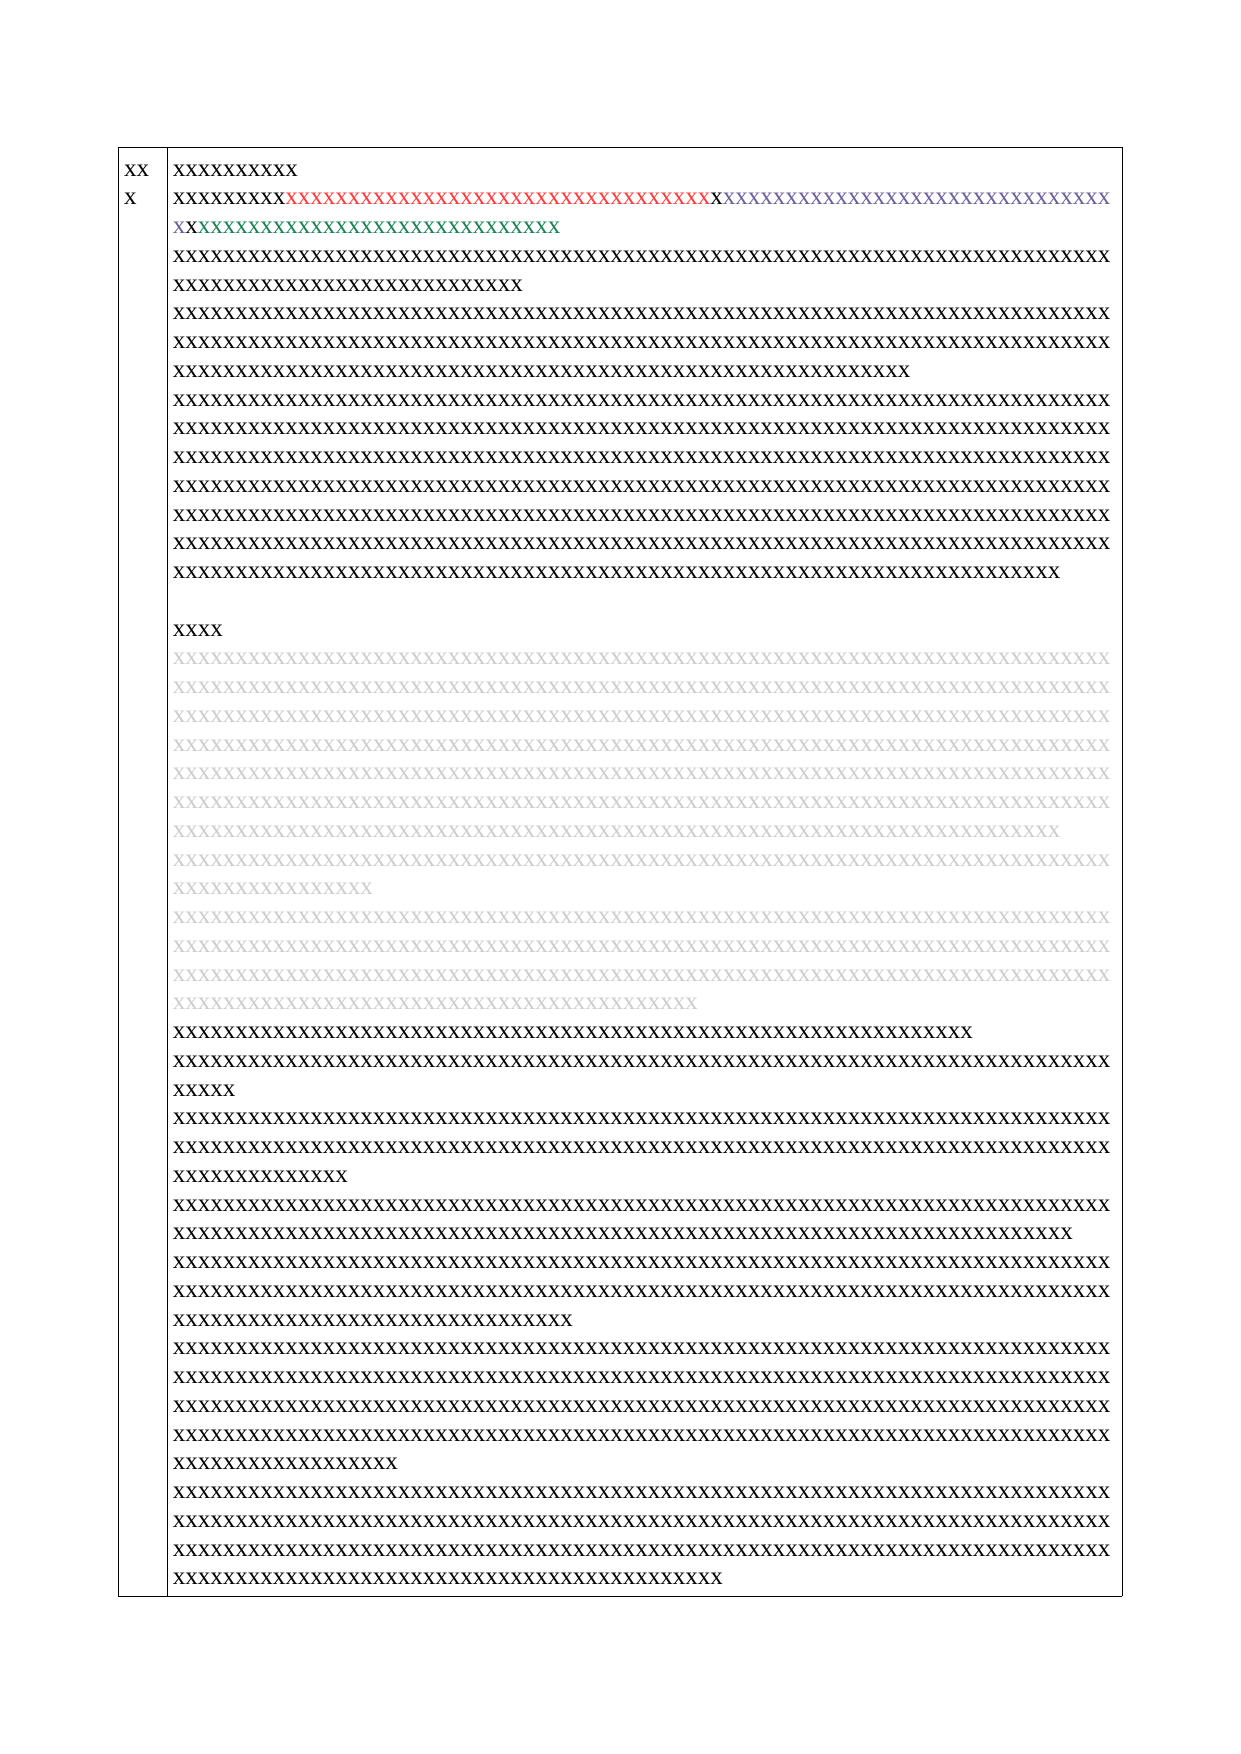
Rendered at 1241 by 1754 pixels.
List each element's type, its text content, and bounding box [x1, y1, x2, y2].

table_header xxxxxxxxxx xxxxxxxxxxxxxxxxxxxxxxxxxxxxxxxxxxxxxxxxxxxxxxxxxxxxxxxxxxxxxxxxxxxxxxxxxxxxxxxxxxxxxxxxxxxxxxxxxxxxxxxxxx xxxxxxxxxxxxxxxxxxxxxxxxxxxxxxxxxxxxxxxxxxxxxxxxxxxxxxxxxxxxxxxxxxxxxxxxxxxxxxxxxxxxxxxxxxxxxxxxxxxxxxx xxxxxxxxxxxxxxxxxxxxxxxxxxxxxxxxxxxxxxxxxxxxxxxxxxxxxxxxxxxxxxxxxxxxxxxxxxxxxxxxxxxxxxxxxxxxxxxxxxxxxxxxxxxxxxxxxxxxxxxxxxxxxxxxxxxxxxxxxxxxxxxxxxxxxxxxxxxxxxxxxxxxxxxxxxxxxxxxxxxxxxxxxxxxxxxxxxxxxxxxxxxxxxxxx xxxxxxxxxxxxxxxxxxxxxxxxxxxxxxxxxxxxxxxxxxxxxxxxxxxxxxxxxxxxxxxxxxxxxxxxxxxxxxxxxxxxxxxxxxxxxxxxxxxxxxxxxxxxxxxxxxxxxxxxxxxxxxxxxxxxxxxxxxxxxxxxxxxxxxxxxxxxxxxxxxxxxxxxxxxxxxxxxxxxxxxxxxxxxxxxxxxxxxxxxxxxxxxxxxxxxxxxxxxxxxxxxxxxxxxxxxxxxxxxxxxxxxxxxxxxxxxxxxxxxxxxxxxxxxxxxxxxxxxxxxxxxxxxxxxxxxxxxxxxxxxxxxxxxxxxxxxxxxxxxxxxxxxxxxxxxxxxxxxxxxxxxxxxxxxxxxxxxxxxxxxxxxxxxxxxxxxxxxxxxxxxxxxxxxxxxxxxxxxxxxxxxxxxxxxxxxxxxxxxxxxxxxxxxxxxxxxxxxxxxxxxxxxxxxxxxxxxxxxxxxxxxxxxxxxxxxxxxxxxxxxxxxxxxxxxxxxxxxxxxxxxxxxxxxxxxxxxxxxxx xxxx xxxxxxxxxxxxxxxxxxxxxxxxxxxxxxxxxxxxxxxxxxxxxxxxxxxxxxxxxxxxxxxxxxxxxxxxxxxxxxxxxxxxxxxxxxxxxxxxxxxxxxxxxxxxxxxxxxxxxxxxxxxxxxxxxxxxxxxxxxxxxxxxxxxxxxxxxxxxxxxxxxxxxxxxxxxxxxxxxxxxxxxxxxxxxxxxxxxxxxxxxxxxxxxxxxxxxxxxxxxxxxxxxxxxxxxxxxxxxxxxxxxxxxxxxxxxxxxxxxxxxxxxxxxxxxxxxxxxxxxxxxxxxxxxxxxxxxxxxxxxxxxxxxxxxxxxxxxxxxxxxxxxxxxxxxxxxxxxxxxxxxxxxxxxxxxxxxxxxxxxxxxxxxxxxxxxxxxxxxxxxxxxxxxxxxxxxxxxxxxxxxxxxxxxxxxxxxxxxxxxxxxxxxxxxxxxxxxxxxxxxxxxxxxxxxxxxxxxxxxxxxxxxxxxxxxxxxxxxxxxxxxxxxxxxxxxxxxxxxxxxxxxxxxxxxxxxxxxxxxxx xxxxxxxxxxxxxxxxxxxxxxxxxxxxxxxxxxxxxxxxxxxxxxxxxxxxxxxxxxxxxxxxxxxxxxxxxxxxxxxxxxxxxxxxxxx xxxxxxxxxxxxxxxxxxxxxxxxxxxxxxxxxxxxxxxxxxxxxxxxxxxxxxxxxxxxxxxxxxxxxxxxxxxxxxxxxxxxxxxxxxxxxxxxxxxxxxxxxxxxxxxxxxxxxxxxxxxxxxxxxxxxxxxxxxxxxxxxxxxxxxxxxxxxxxxxxxxxxxxxxxxxxxxxxxxxxxxxxxxxxxxxxxxxxxxxxxxxxxxxxxxxxxxxxxxxxxxxxxxxxxxxxxxxxxxxxxxxxxxxxxxxxxxxxxxxxxxxxxx xxxxxxxxxxxxxxxxxxxxxxxxxxxxxxxxxxxxxxxxxxxxxxxxxxxxxxxxxxxxxxxx xxxxxxxxxxxxxxxxxxxxxxxxxxxxxxxxxxxxxxxxxxxxxxxxxxxxxxxxxxxxxxxxxxxxxxxxxxxxxxxx xxxxxxxxxxxxxxxxxxxxxxxxxxxxxxxxxxxxxxxxxxxxxxxxxxxxxxxxxxxxxxxxxxxxxxxxxxxxxxxxxxxxxxxxxxxxxxxxxxxxxxxxxxxxxxxxxxxxxxxxxxxxxxxxxxxxxxxxxxxxxxxxxxxxxxxxxxxxxxxxxxxx xxxxxxxxxxxxxxxxxxxxxxxxxxxxxxxxxxxxxxxxxxxxxxxxxxxxxxxxxxxxxxxxxxxxxxxxxxxxxxxxxxxxxxxxxxxxxxxxxxxxxxxxxxxxxxxxxxxxxxxxxxxxxxxxxxxxxxxxxxxxxxxxxxx xxxxxxxxxxxxxxxxxxxxxxxxxxxxxxxxxxxxxxxxxxxxxxxxxxxxxxxxxxxxxxxxxxxxxxxxxxxxxxxxxxxxxxxxxxxxxxxxxxxxxxxxxxxxxxxxxxxxxxxxxxxxxxxxxxxxxxxxxxxxxxxxxxxxxxxxxxxxxxxxxxxxxxxxxxxxxxxxxxxxxx xxxxxxxxxxxxxxxxxxxxxxxxxxxxxxxxxxxxxxxxxxxxxxxxxxxxxxxxxxxxxxxxxxxxxxxxxxxxxxxxxxxxxxxxxxxxxxxxxxxxxxxxxxxxxxxxxxxxxxxxxxxxxxxxxxxxxxxxxxxxxxxxxxxxxxxxxxxxxxxxxxxxxxxxxxxxxxxxxxxxxxxxxxxxxxxxxxxxxxxxxxxxxxxxxxxxxxxxxxxxxxxxxxxxxxxxxxxxxxxxxxxxxxxxxxxxxxxxxxxxxxxxxxxxxxxxxxxxxxxxxxxxxxxxxxxxxxxxxxxxxxxxxxxxxxxxxxxxxx xxxxxxxxxxxxxxxxxxxxxxxxxxxxxxxxxxxxxxxxxxxxxxxxxxxxxxxxxxxxxxxxxxxxxxxxxxxxxxxxxxxxxxxxxxxxxxxxxxxxxxxxxxxxxxxxxxxxxxxxxxxxxxxxxxxxxxxxxxxxxxxxxxxxxxxxxxxxxxxxxxxxxxxxxxxxxxxxxxxxxxxxxxxxxxxxxxxxxxxxxxxxxxxxxxxxxxxxxxxxxxxxxxxxxxxxxxxxxxxxxxxxxxxxxxxxxxxxxxxxxxxxxxxxx [168, 148, 1122, 1596]
table_header xxx [119, 148, 167, 1596]
